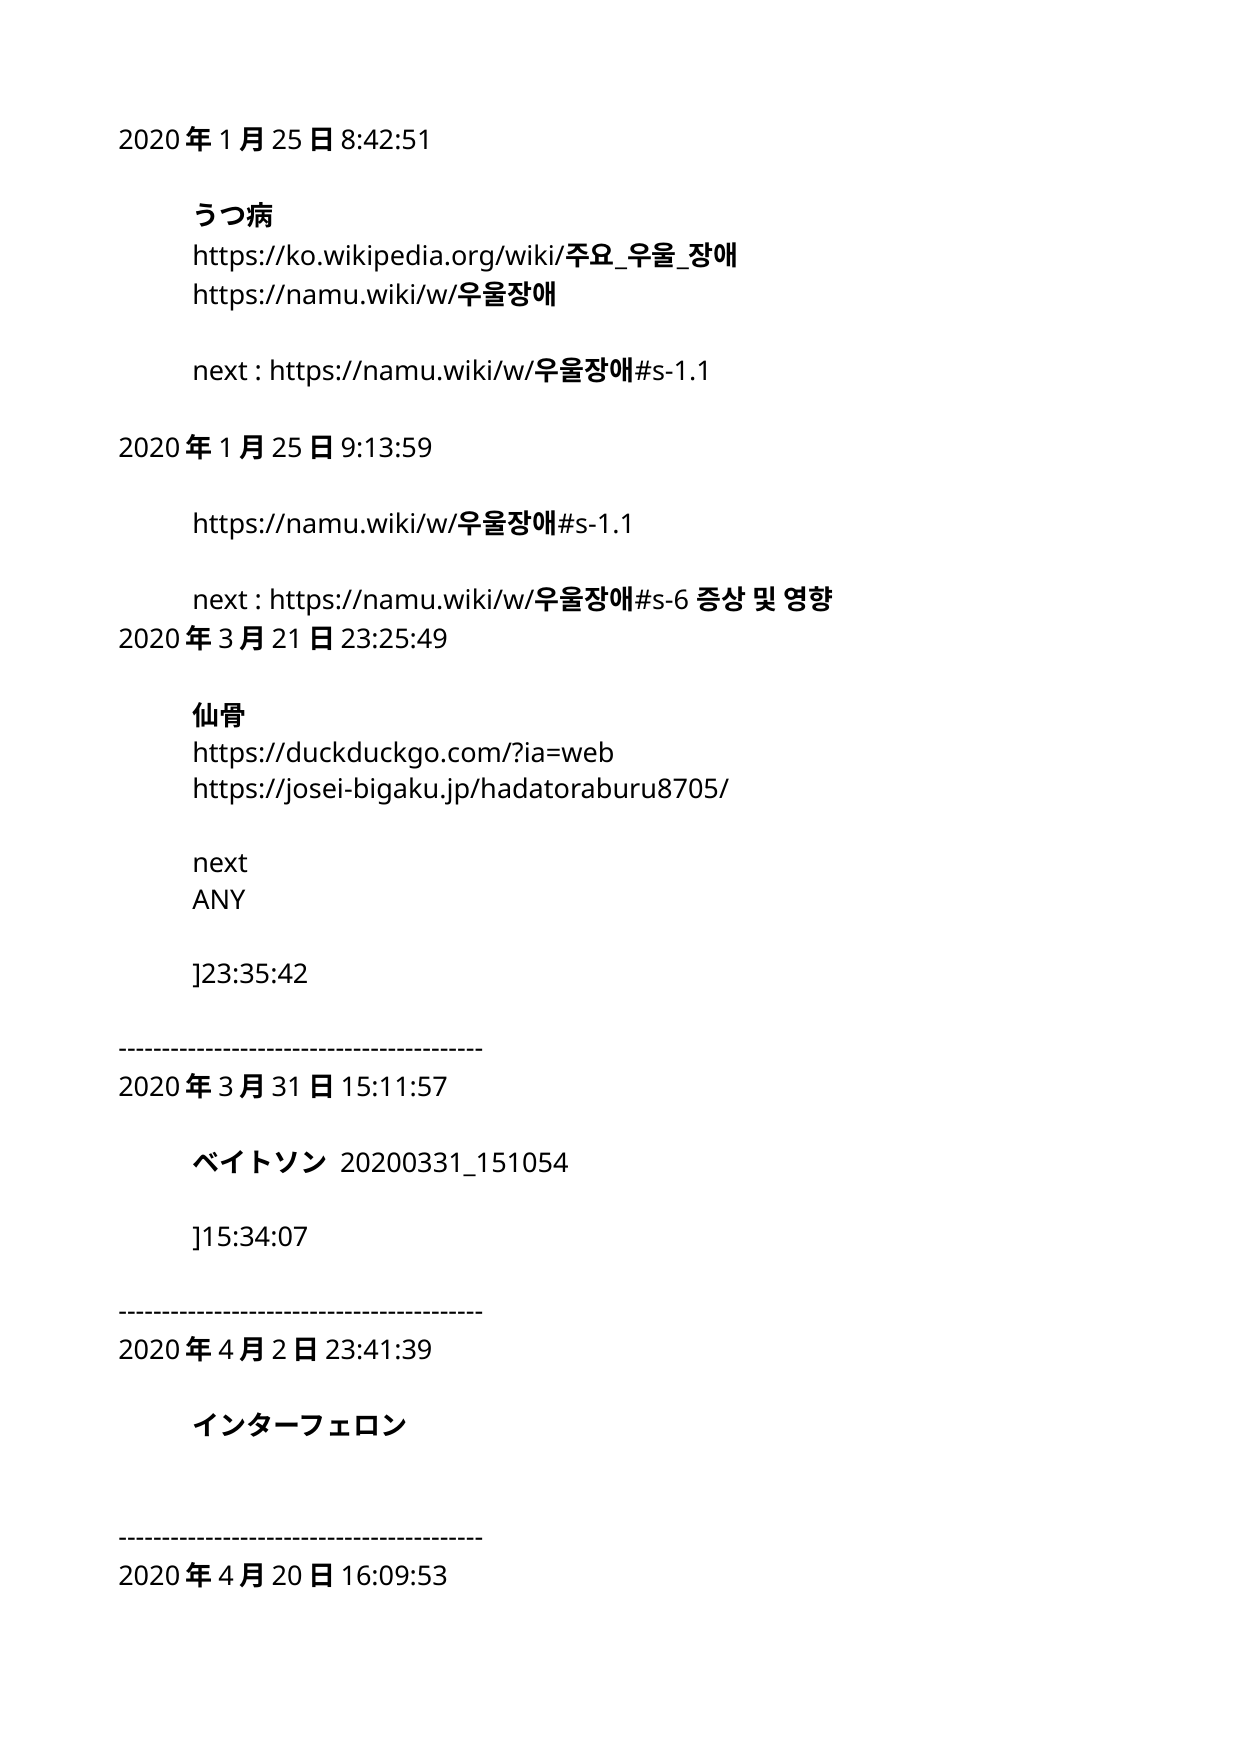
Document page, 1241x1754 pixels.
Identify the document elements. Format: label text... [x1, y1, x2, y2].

text 2020年4月20日16:09:53 [118, 1554, 1122, 1594]
text ]23:35:42 [118, 954, 1122, 991]
text next [118, 844, 1122, 881]
text ------------------------------------------ [118, 1291, 1122, 1328]
text https://duckduckgo.com/?ia=web [118, 733, 1122, 770]
text ------------------------------------------ [118, 1028, 1122, 1065]
text https://namu.wiki/w/우울장애#s-1.1 [118, 502, 1122, 541]
text 2020年3月31日15:11:57 [118, 1065, 1122, 1104]
text https://josei-bigaku.jp/hadatoraburu8705/ [118, 770, 1122, 807]
text 2020年4月2日23:41:39 [118, 1328, 1122, 1367]
text 2020年1月25日9:13:59 [118, 426, 1122, 465]
text 仙骨 [118, 694, 1122, 733]
text ------------------------------------------ [118, 1517, 1122, 1554]
text next : https://namu.wiki/w/우울장애#s-6 증상 및 영향 [118, 578, 1122, 617]
text 2020年1月25日8:42:51 [118, 118, 1122, 157]
text ベイトソン 20200331_151054 [118, 1141, 1122, 1181]
text 2020年3月21日23:25:49 [118, 617, 1122, 657]
text ANY [118, 881, 1122, 917]
text ]15:34:07 [118, 1217, 1122, 1254]
text https://namu.wiki/w/우울장애 [118, 273, 1122, 312]
text インターフェロン [118, 1404, 1122, 1444]
text https://ko.wikipedia.org/wiki/주요_우울_장애 [118, 234, 1122, 273]
text next : https://namu.wiki/w/우울장애#s-1.1 [118, 349, 1122, 389]
text うつ病 [118, 194, 1122, 234]
